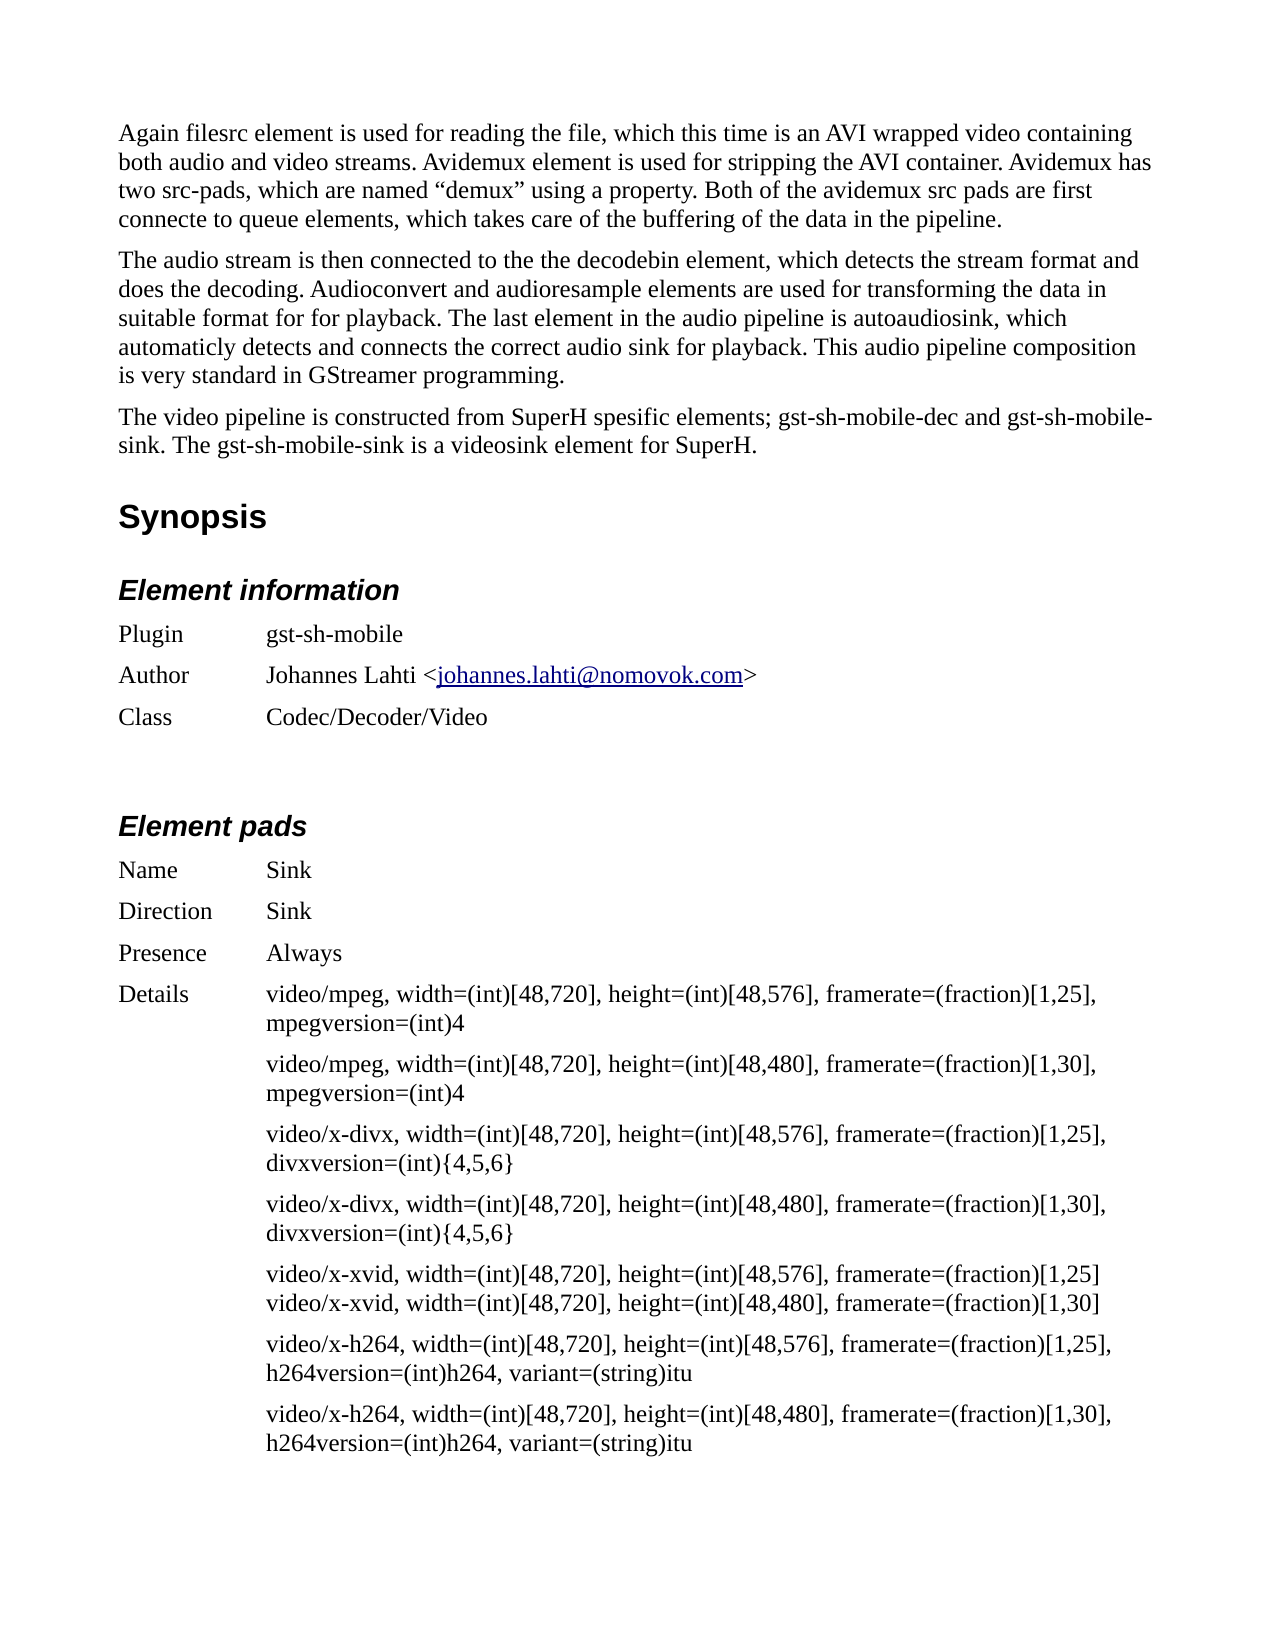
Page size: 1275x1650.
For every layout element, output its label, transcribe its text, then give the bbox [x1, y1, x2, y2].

text Class Codec/Decoder/Video [118, 702, 1157, 730]
subtitle Element pads [118, 809, 1157, 843]
text Name Sink [118, 855, 1157, 884]
text video/mpeg, width=(int)[48,720], height=(int)[48,480], framerate=(fraction)[1,30], mpegversion=(int)4 [118, 1049, 1157, 1106]
text Presence Always [118, 938, 1157, 966]
text video/x-xvid, width=(int)[48,720], height=(int)[48,576], framerate=(fraction)[1,25] video/x-xvid, width=(int)[48,720], height=(int)[48,480], framerate=(fraction)[1,30] [118, 1259, 1157, 1316]
text video/x-divx, width=(int)[48,720], height=(int)[48,576], framerate=(fraction)[1,25], divxversion=(int){4,5,6} [118, 1119, 1157, 1176]
text The video pipeline is constructed from SuperH spesific elements; gst-sh-mobile-dec and gst-sh-mobile-sink. The gst-sh-mobile-sink is a videosink element for SuperH. [118, 402, 1157, 459]
subtitle Element information [118, 573, 1157, 607]
text video/x-h264, width=(int)[48,720], height=(int)[48,480], framerate=(fraction)[1,30], h264version=(int)h264, variant=(string)itu [118, 1399, 1157, 1456]
text Direction Sink [118, 896, 1157, 925]
text video/x-h264, width=(int)[48,720], height=(int)[48,576], framerate=(fraction)[1,25], h264version=(int)h264, variant=(string)itu [118, 1329, 1157, 1386]
text Again filesrc element is used for reading the file, which this time is an AVI wrapped video containing both audio and video streams. Avidemux element is used for stripping the AVI container. Avidemux has two src-pads, which are named “demux” using a property. Both of the avidemux src pads are first connecte to queue elements, which takes care of the buffering of the data in the pipeline. [118, 118, 1157, 233]
text Details video/mpeg, width=(int)[48,720], height=(int)[48,576], framerate=(fraction)[1,25], mpegversion=(int)4 [118, 979, 1157, 1036]
text The audio stream is then connected to the the decodebin element, which detects the stream format and does the decoding. Audioconvert and audioresample elements are used for transforming the data in suitable format for for playback. The last element in the audio pipeline is autoaudiosink, which automaticly detects and connects the correct audio sink for playback. This audio pipeline composition is very standard in GStreamer programming. [118, 246, 1157, 389]
text Plugin gst-sh-mobile [118, 619, 1157, 648]
subtitle Synopsis [118, 497, 1157, 536]
text video/x-divx, width=(int)[48,720], height=(int)[48,480], framerate=(fraction)[1,30], divxversion=(int){4,5,6} [118, 1189, 1157, 1246]
text Author Johannes Lahti <johannes.lahti@nomovok.com> [118, 660, 1157, 689]
